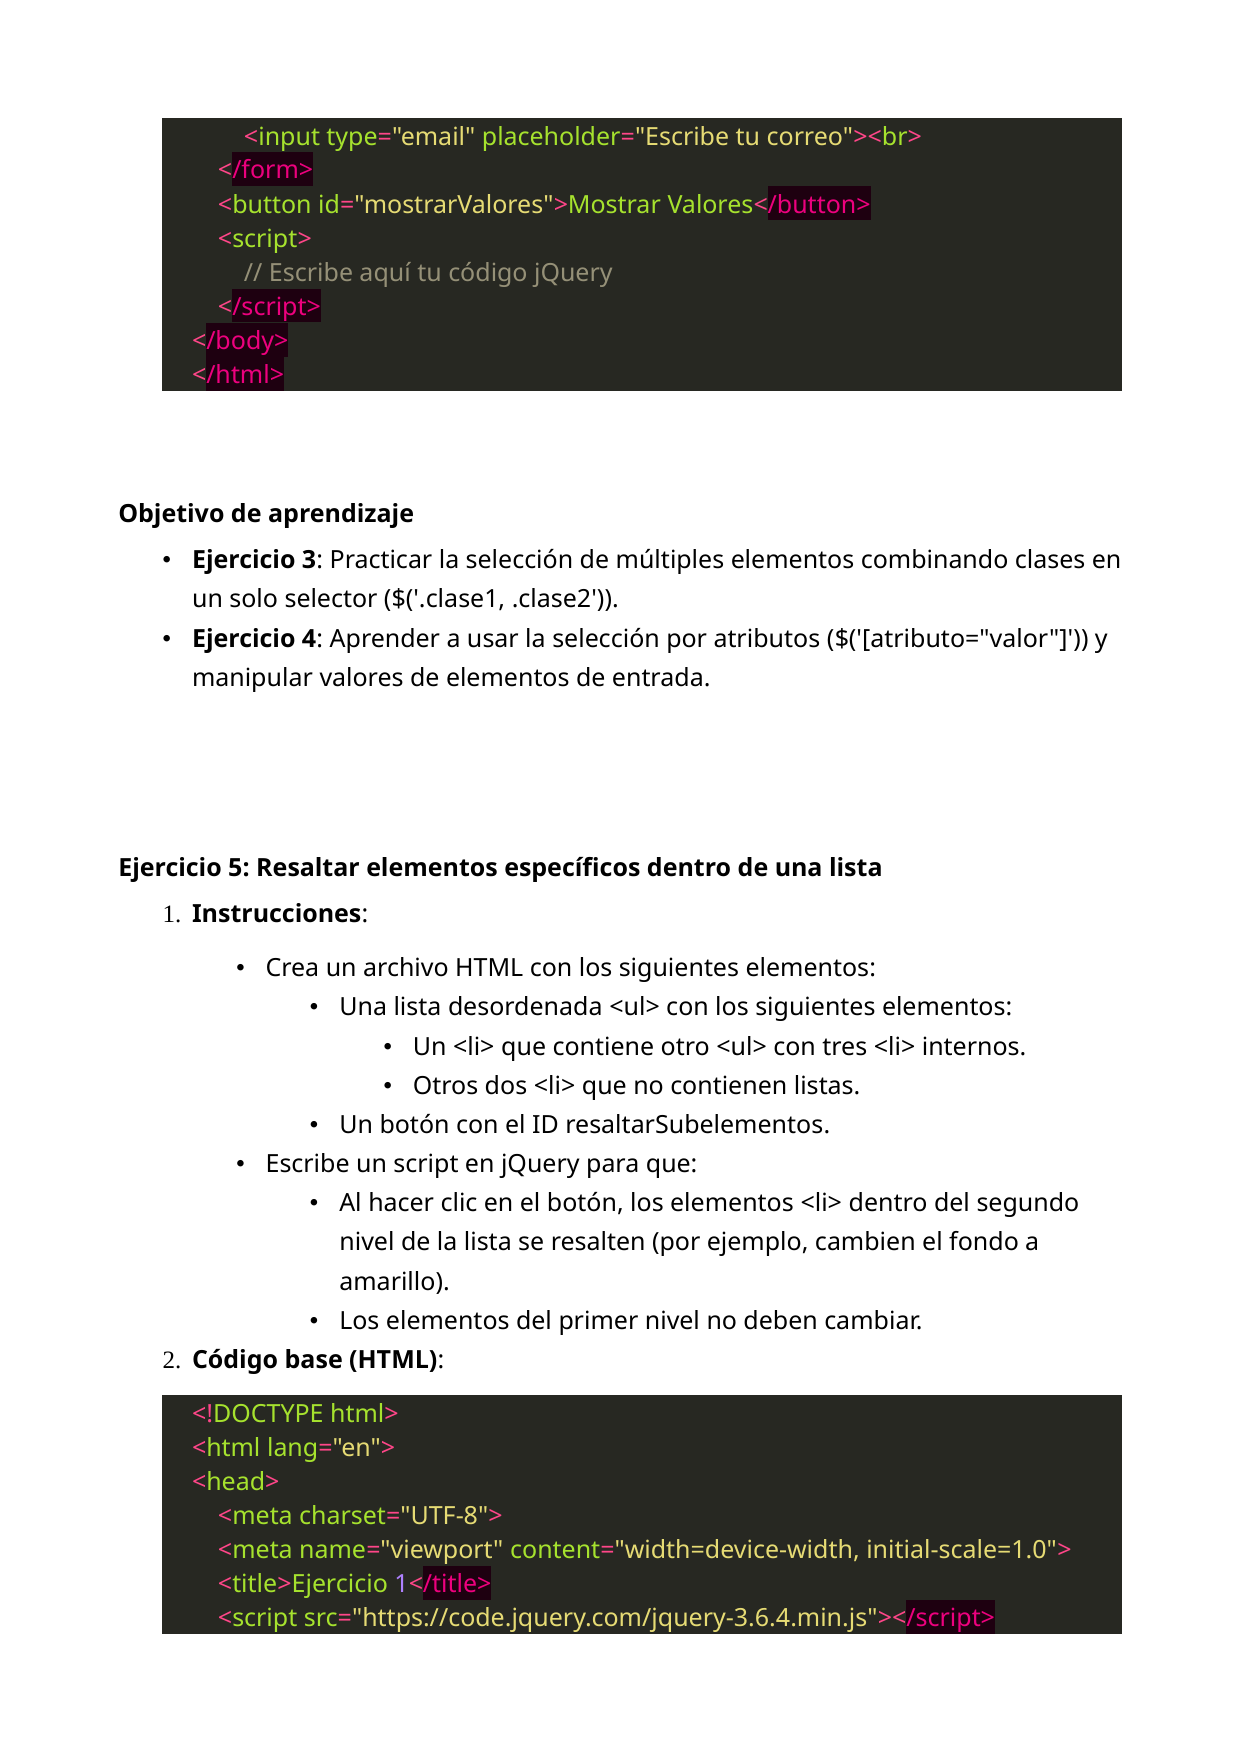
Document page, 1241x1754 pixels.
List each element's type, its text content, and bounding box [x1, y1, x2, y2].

list Un <li> que contiene otro <ul> con tres <li> internos. [383, 1028, 1122, 1062]
list </script> [162, 288, 1122, 322]
list <script src="https://code.jquery.com/jquery-3.6.4.min.js"></script> [162, 1600, 1122, 1634]
list </body> [162, 322, 1122, 357]
list </form> [162, 152, 1122, 186]
list Un botón con el ID resaltarSubelementos. [309, 1107, 1122, 1141]
list <!DOCTYPE html> [162, 1395, 1122, 1429]
list Al hacer clic en el botón, los elementos <li> dentro del segundo nivel de la lista se resalten (por ejemplo, cambien el fondo a amarillo). [309, 1185, 1122, 1297]
list <html lang="en"> [162, 1429, 1122, 1463]
list Código base (HTML): [162, 1342, 1122, 1376]
list </html> [162, 357, 1122, 391]
subtitle Ejercicio 5: Resaltar elementos específicos dentro de una lista [118, 849, 1122, 884]
list <head> [162, 1463, 1122, 1497]
list <title>Ejercicio 1</title> [162, 1566, 1122, 1600]
list Ejercicio 4: Aprender a usar la selección por atributos ($('[atributo="valor"]')) y manipular valores de elementos de entrada. [162, 620, 1122, 693]
list <meta name="viewport" content="width=device-width, initial-scale=1.0"> [162, 1532, 1122, 1566]
list Otros dos <li> que no contienen listas. [383, 1067, 1122, 1101]
list <button id="mostrarValores">Mostrar Valores</button> [162, 186, 1122, 220]
list Los elementos del primer nivel no deben cambiar. [309, 1302, 1122, 1336]
list <meta charset="UTF-8"> [162, 1497, 1122, 1532]
list // Escribe aquí tu código jQuery [162, 254, 1122, 288]
subtitle Objetivo de aprendizaje [118, 495, 1122, 529]
list <script> [162, 220, 1122, 254]
list <input type="email" placeholder="Escribe tu correo"><br> [162, 118, 1122, 152]
list Escribe un script en jQuery para que: [236, 1146, 1122, 1180]
list Instrucciones: [162, 896, 1122, 930]
list Crea un archivo HTML con los siguientes elementos: [236, 950, 1122, 984]
list Una lista desordenada <ul> con los siguientes elementos: [309, 989, 1122, 1023]
list Ejercicio 3: Practicar la selección de múltiples elementos combinando clases en un solo selector ($('.clase1, .clase2')). [162, 542, 1122, 615]
